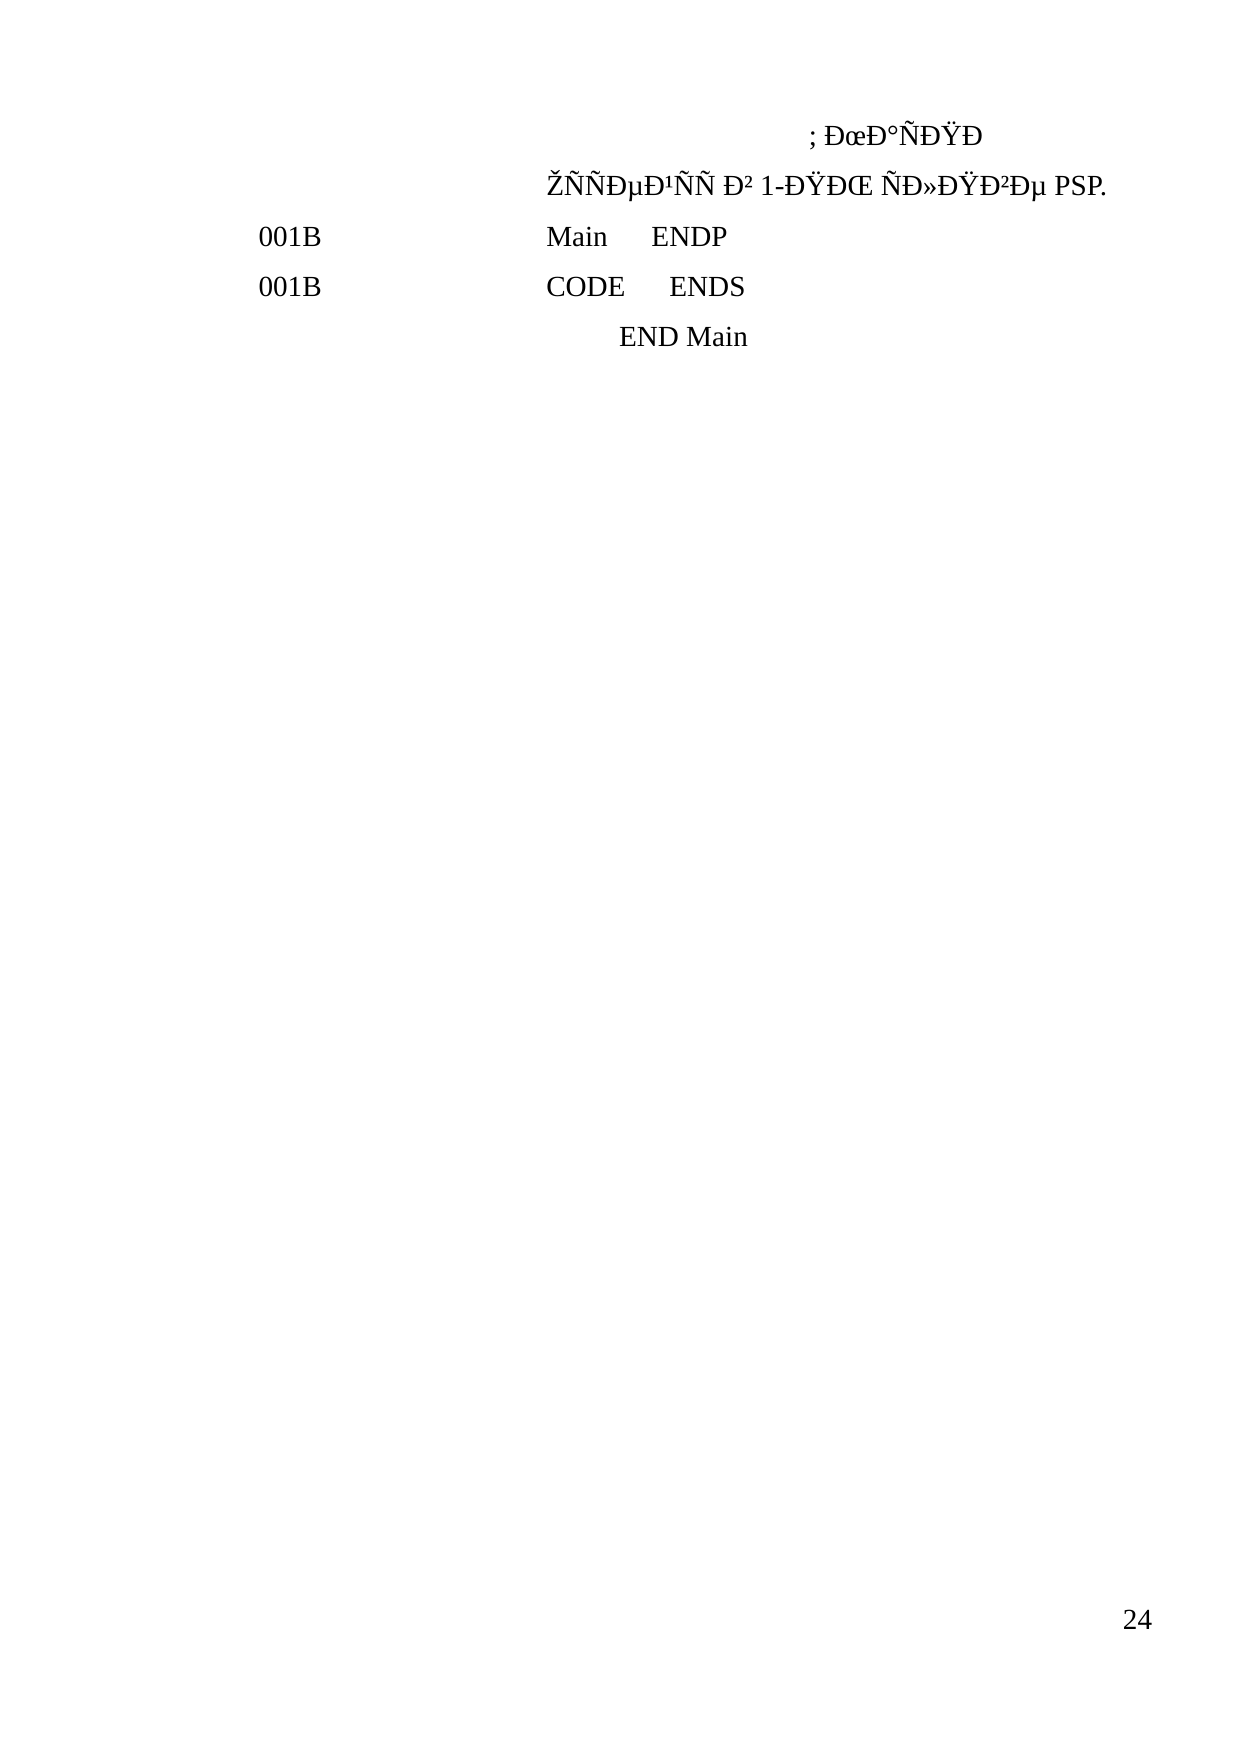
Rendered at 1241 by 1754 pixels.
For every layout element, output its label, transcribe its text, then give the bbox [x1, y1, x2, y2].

text ŽÑÑÐµÐ¹ÑÑ Ð² 1-ÐŸÐŒ ÑÐ»ÐŸÐ²Ðµ PSP. [177, 168, 1152, 202]
text END Main [177, 319, 1152, 353]
text 001B CODE ENDS [177, 269, 1152, 303]
text 001B Main ENDP [177, 219, 1152, 252]
text ; ÐœÐ°Ñ ÐŸÐ [177, 118, 1152, 152]
